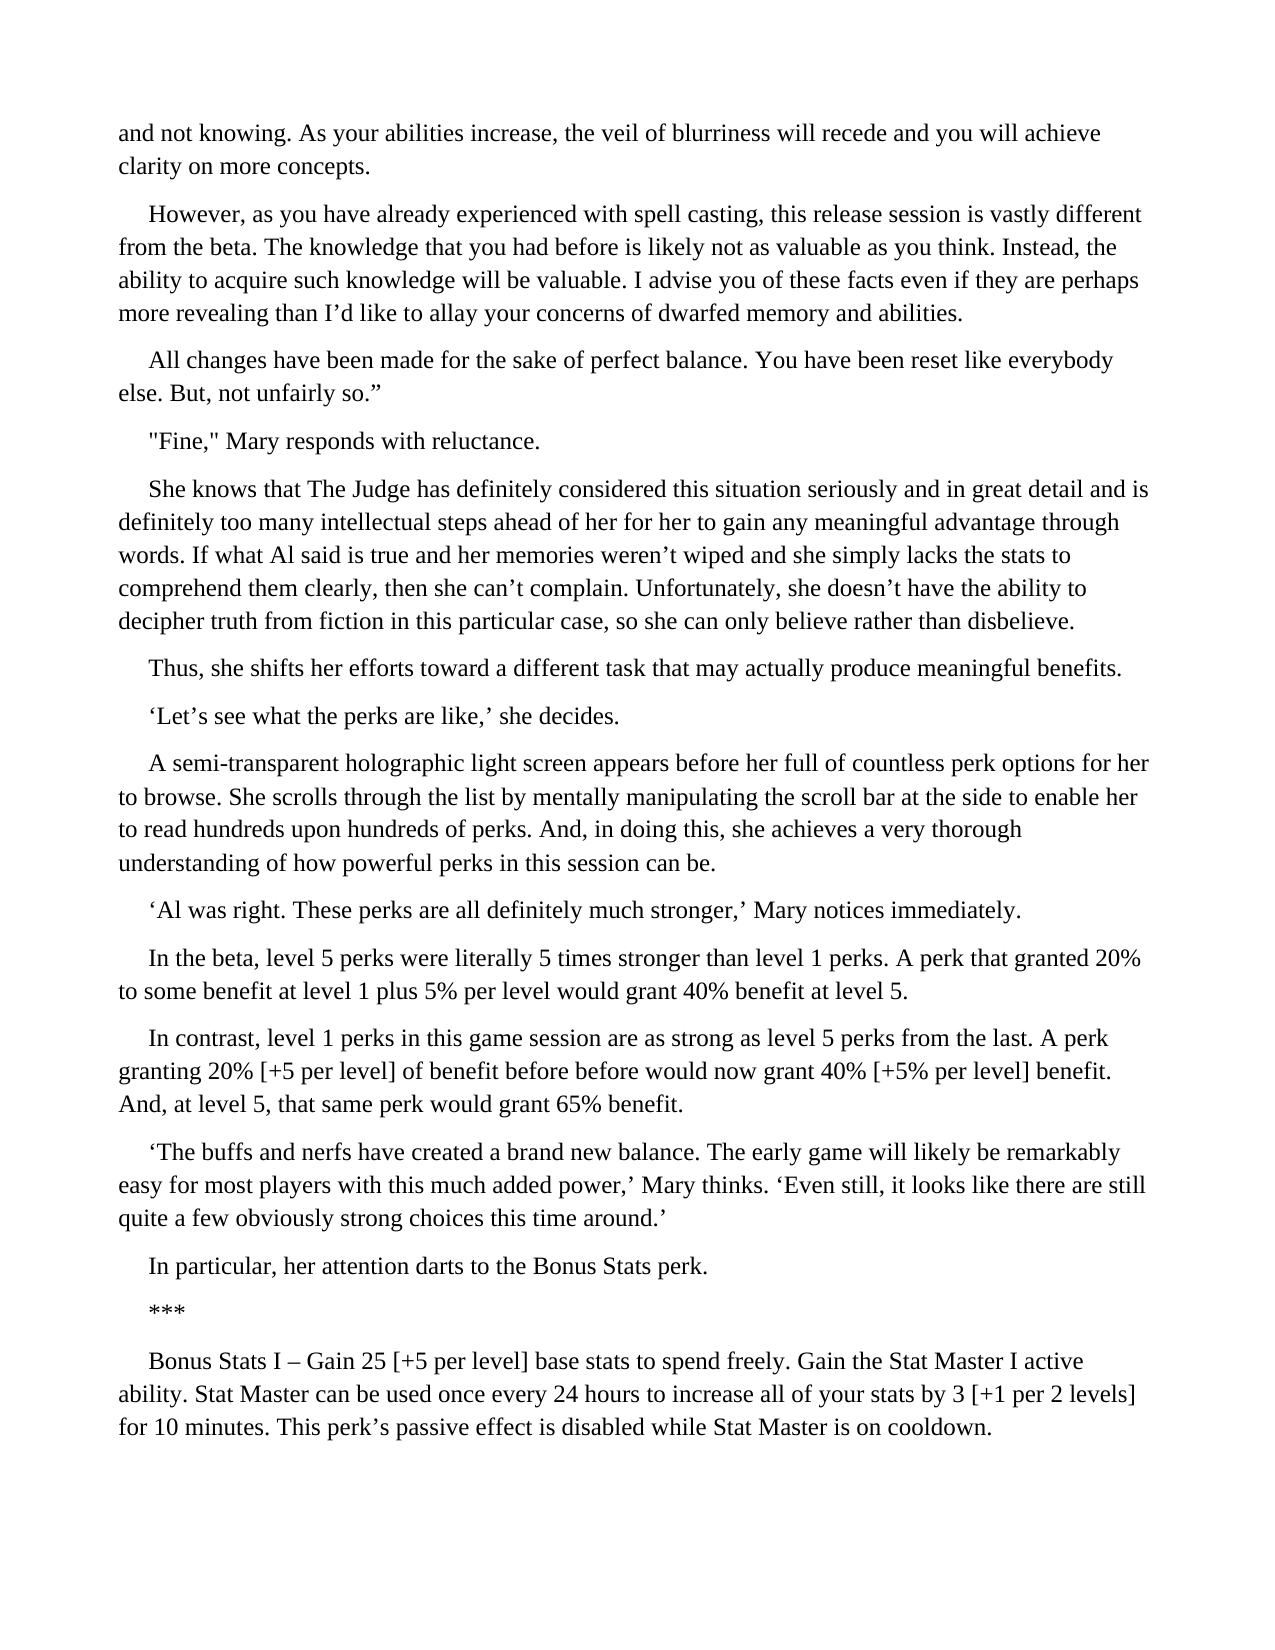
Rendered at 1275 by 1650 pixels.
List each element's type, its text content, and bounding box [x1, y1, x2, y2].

text In particular, her attention darts to the Bonus Stats perk. [118, 1251, 1157, 1279]
text *** [118, 1298, 1157, 1327]
text and not knowing. As your abilities increase, the veil of blurriness will recede and you will achieve clarity on more concepts. [118, 118, 1157, 180]
text ‘Let’s see what the perks are like,’ she decides. [118, 701, 1157, 730]
text However, as you have already experienced with spell casting, this release session is vastly different from the beta. The knowledge that you had before is likely not as valuable as you think. Instead, the ability to acquire such knowledge will be valuable. I advise you of these facts even if they are perhaps more revealing than I’d like to allay your concerns of dwarfed memory and abilities. [118, 199, 1157, 327]
text All changes have been made for the sake of perfect balance. You have been reset like everybody else. But, not unfairly so.” [118, 345, 1157, 407]
text In contrast, level 1 perks in this game session are as strong as level 5 perks from the last. A perk granting 20% [+5 per level] of benefit before before would now grant 40% [+5% per level] benefit. And, at level 5, that same perk would grant 65% benefit. [118, 1023, 1157, 1118]
text "Fine," Mary responds with reluctance. [118, 426, 1157, 455]
text Bonus Stats I – Gain 25 [+5 per level] base stats to spend freely. Gain the Stat Master I active ability. Stat Master can be used once every 24 hours to increase all of your stats by 3 [+1 per 2 levels] for 10 minutes. This perk’s passive effect is disabled while Stat Master is on cooldown. [118, 1346, 1157, 1441]
text ‘The buffs and nerfs have created a brand new balance. The early game will likely be remarkably easy for most players with this much added power,’ Mary thinks. ‘Even still, it looks like there are still quite a few obviously strong choices this time around.’ [118, 1137, 1157, 1232]
text A semi-transparent holographic light screen appears before her full of countless perk options for her to browse. She scrolls through the list by mentally manipulating the scroll bar at the side to enable her to read hundreds upon hundreds of perks. And, in doing this, she achieves a very thorough understanding of how powerful perks in this session can be. [118, 748, 1157, 876]
text Thus, she shifts her efforts toward a different task that may actually produce meaningful benefits. [118, 653, 1157, 682]
text She knows that The Judge has definitely considered this situation seriously and in great detail and is definitely too many intellectual steps ahead of her for her to gain any meaningful advantage through words. If what Al said is true and her memories weren’t wiped and she simply lacks the stats to comprehend them clearly, then she can’t complain. Unfortunately, she doesn’t have the ability to decipher truth from fiction in this particular case, so she can only believe rather than disbelieve. [118, 474, 1157, 634]
text ‘Al was right. These perks are all definitely much stronger,’ Mary notices immediately. [118, 895, 1157, 924]
text In the beta, level 5 perks were literally 5 times stronger than level 1 perks. A perk that granted 20% to some benefit at level 1 plus 5% per level would grant 40% benefit at level 5. [118, 943, 1157, 1004]
